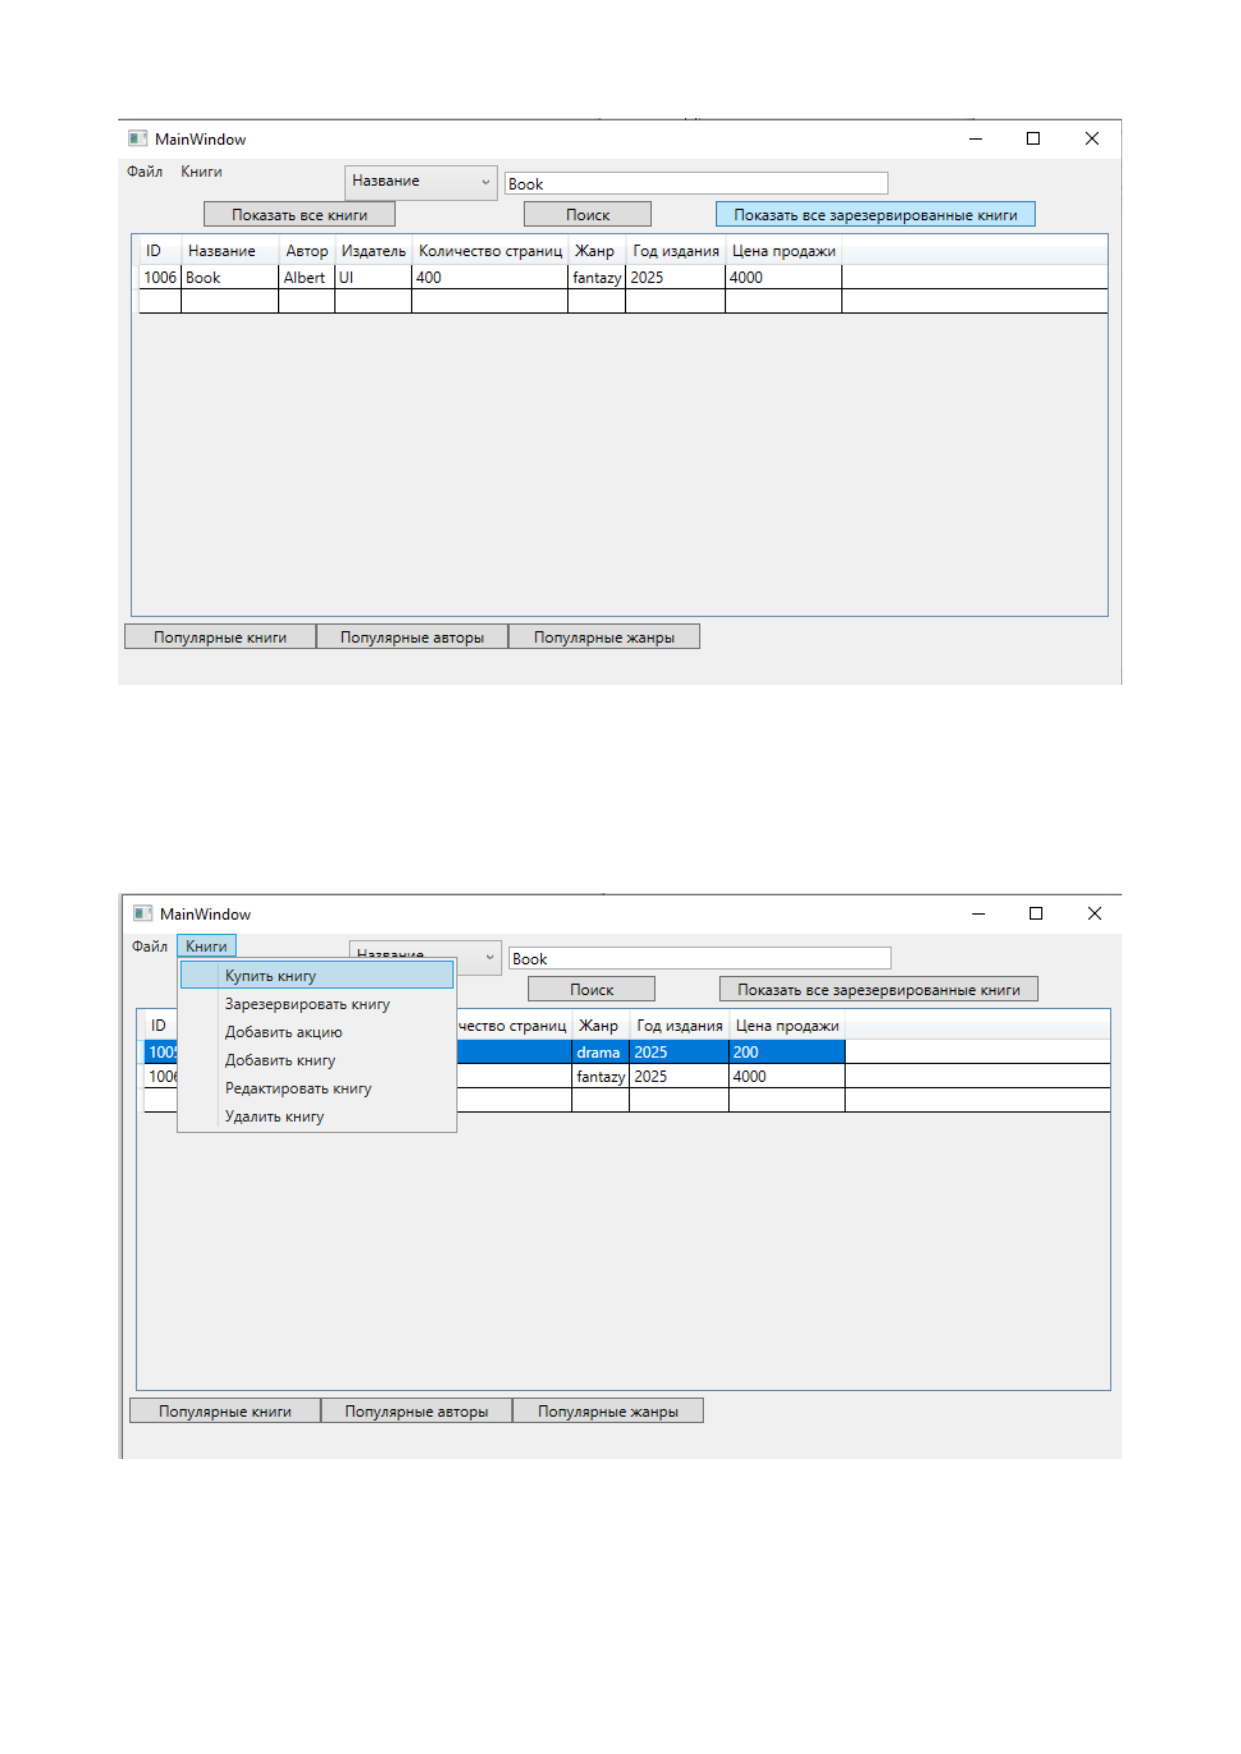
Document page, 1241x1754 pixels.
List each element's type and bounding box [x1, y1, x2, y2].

picture [118, 893, 1123, 1459]
picture [118, 118, 1123, 685]
